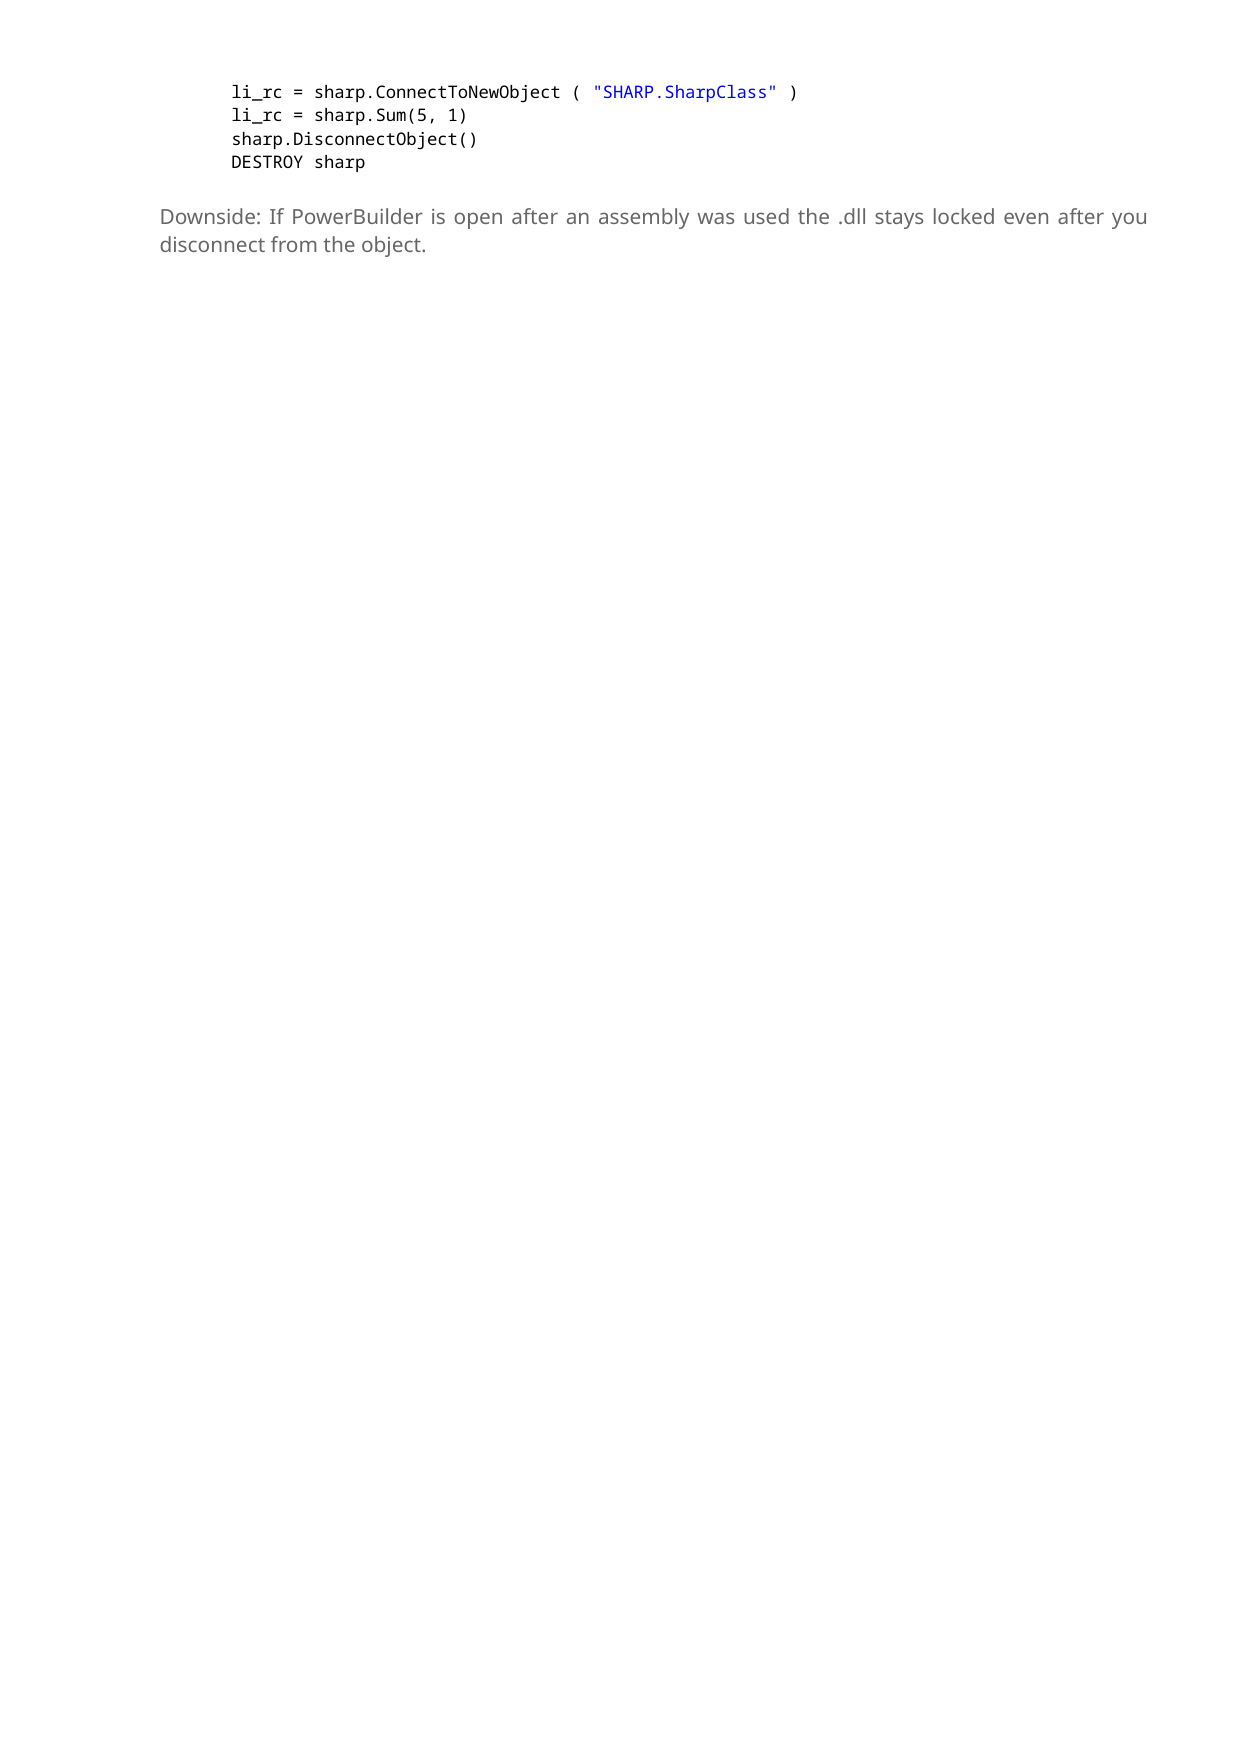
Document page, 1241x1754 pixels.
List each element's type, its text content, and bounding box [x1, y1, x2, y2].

text sharp.DisconnectObject() [231, 127, 1149, 150]
text li_rc = sharp.ConnectToNewObject ( "SHARP.SharpClass" ) [231, 80, 1149, 103]
text DESTROY sharp [231, 150, 1149, 173]
text Downside: If PowerBuilder is open after an assembly was used the .dll stays locked even after you disconnect from the object.﻿ [159, 202, 1149, 261]
text li_rc = sharp.Sum(5, 1) [231, 103, 1149, 127]
